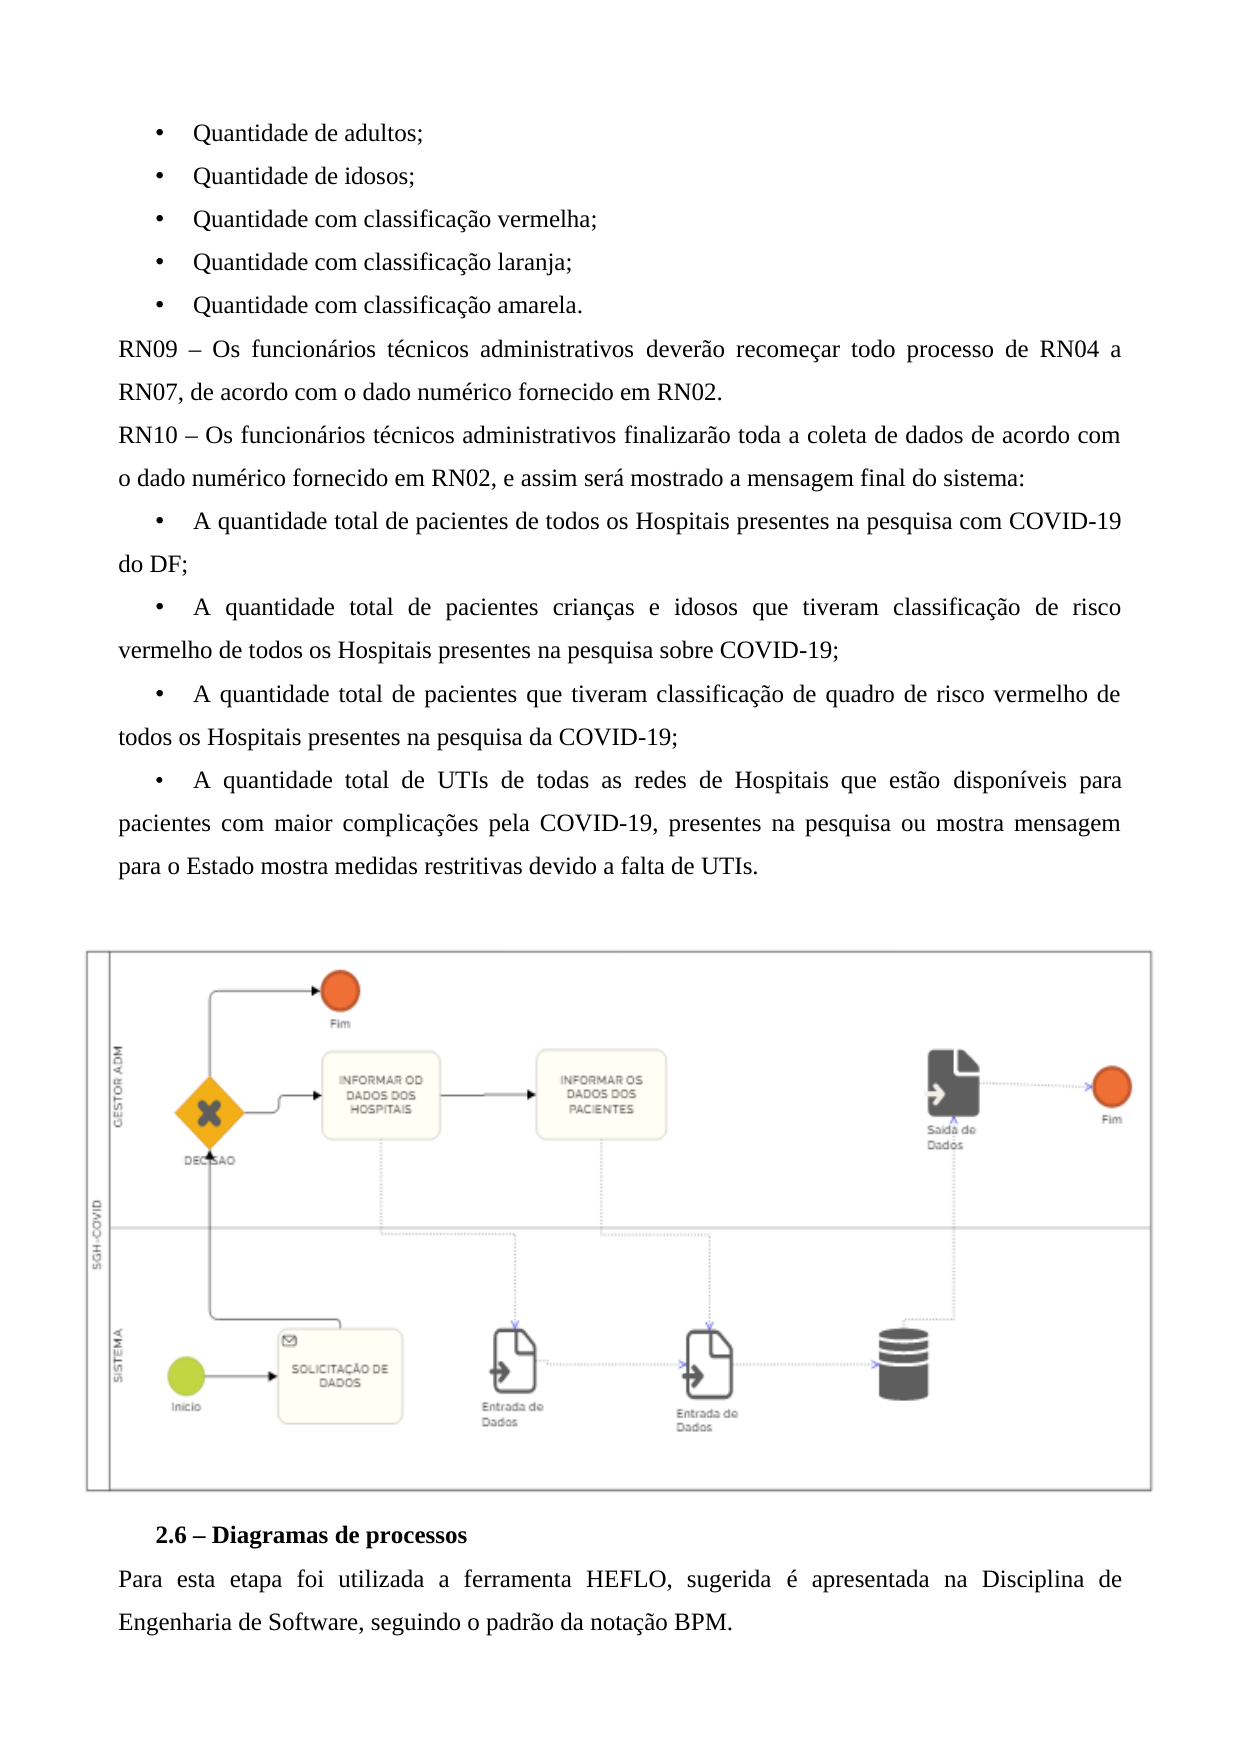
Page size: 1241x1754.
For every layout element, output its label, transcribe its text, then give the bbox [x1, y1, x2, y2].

text RN09 – Os funcionários técnicos administrativos deverão recomeçar todo processo de RN04 a RN07, de acordo com o dado numérico fornecido em RN02. [118, 334, 1122, 406]
list Quantidade de idosos; [81, 161, 1122, 190]
list Quantidade de adultos; [81, 118, 1122, 147]
list Quantidade com classificação vermelha; [81, 204, 1122, 233]
text RN10 – Os funcionários técnicos administrativos finalizarão toda a coleta de dados de acordo com o dado numérico fornecido em RN02, e assim será mostrado a mensagem final do sistema: [118, 420, 1122, 492]
list A quantidade total de pacientes que tiveram classificação de quadro de risco vermelho de todos os Hospitais presentes na pesquisa da COVID-19; [81, 679, 1122, 751]
list A quantidade total de UTIs de todas as redes de Hospitais que estão disponíveis para pacientes com maior complicações pela COVID-19, presentes na pesquisa ou mostra mensagem para o Estado mostra medidas restritivas devido a falta de UTIs. [81, 765, 1122, 880]
text 2.6 – Diagramas de processos [155, 1507, 1122, 1549]
list Quantidade com classificação laranja; [81, 247, 1122, 276]
picture [72, 936, 1168, 1507]
list A quantidade total de pacientes de todos os Hospitais presentes na pesquisa com COVID-19 do DF; [81, 506, 1122, 578]
list Quantidade com classificação amarela. [81, 291, 1122, 319]
text Para esta etapa foi utilizada a ferramenta HEFLO, sugerida é apresentada na Disciplina de Engenharia de Software, seguindo o padrão da notação BPM. [118, 1564, 1122, 1636]
list A quantidade total de pacientes crianças e idosos que tiveram classificação de risco vermelho de todos os Hospitais presentes na pesquisa sobre COVID-19; [81, 592, 1122, 664]
